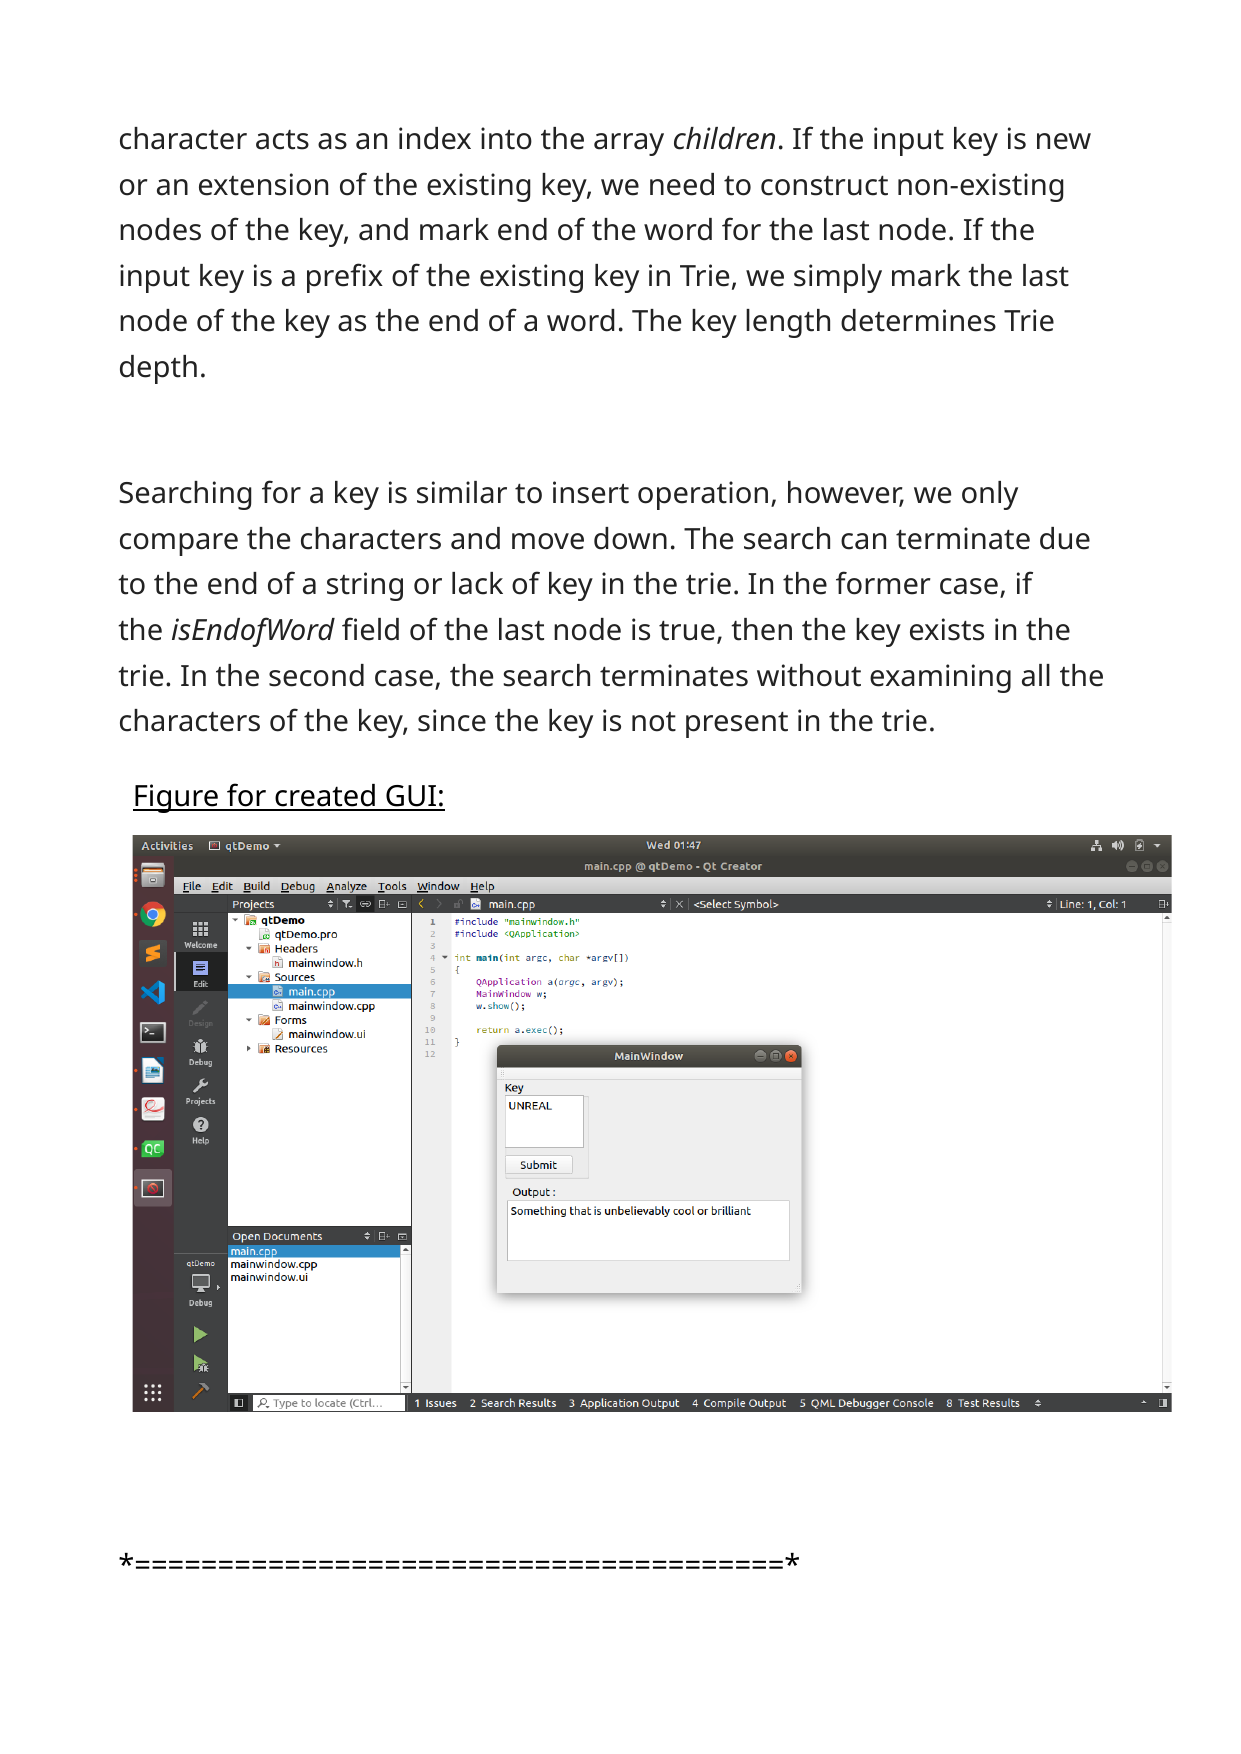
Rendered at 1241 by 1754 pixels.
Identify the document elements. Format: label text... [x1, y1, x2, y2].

text Searching for a key is similar to insert operation, however, we only compare the characters and move down. The search can terminate due to the end of a string or lack of key in the trie. In the former case, if the isEndofWord field of the last node is true, then the key exists in the trie. In the second case, the search terminates without examining all the characters of the key, since the key is not present in the trie. [118, 472, 1110, 740]
text character acts as an index into the array children. If the input key is new or an extension of the existing key, we need to construct non-existing nodes of the key, and mark end of the word for the last node. If the input key is a prefix of the existing key in Trie, we simply mark the last node of the key as the end of a word. The key length determines Trie depth. [118, 118, 1110, 386]
subtitle Figure for created GUI: [133, 775, 1122, 815]
text *=======================================* [118, 1544, 1110, 1584]
picture [132, 835, 1172, 1412]
